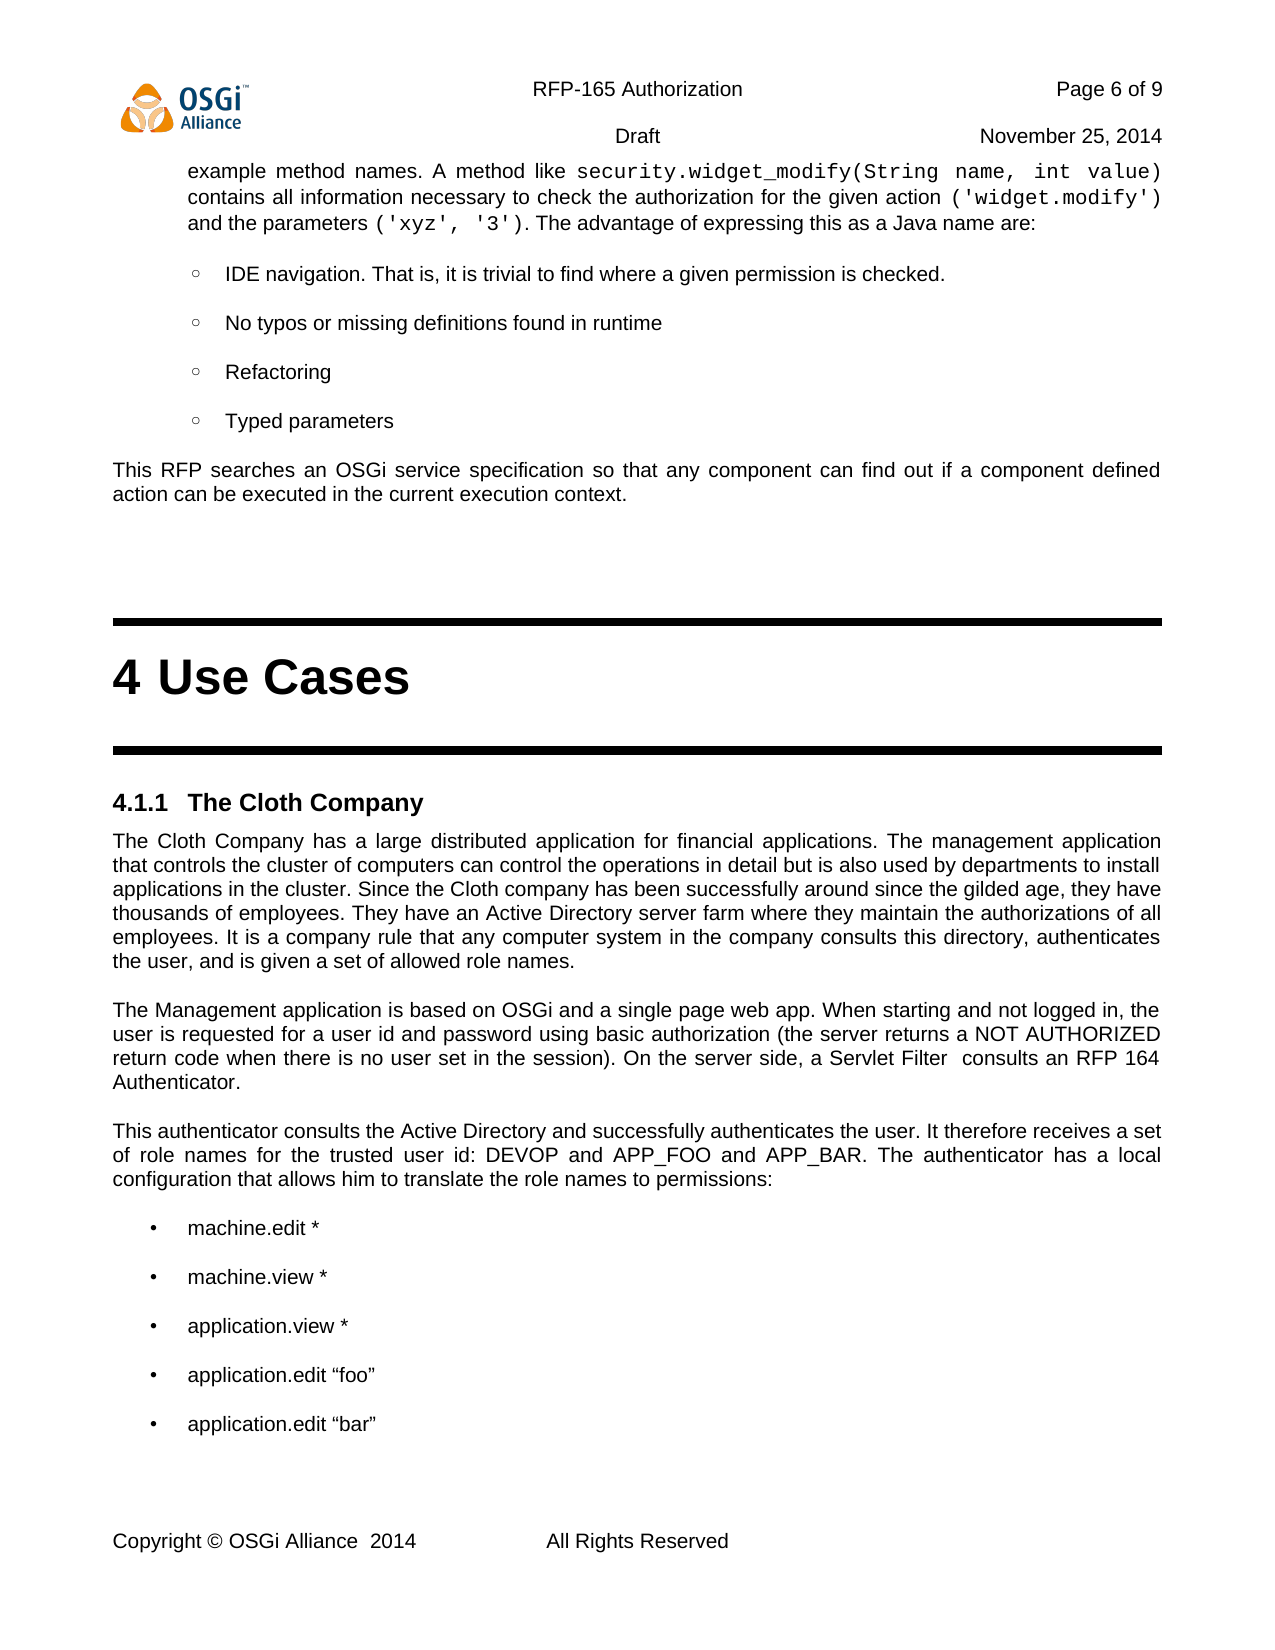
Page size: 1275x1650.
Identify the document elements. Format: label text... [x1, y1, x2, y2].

list application.view * [150, 1314, 1162, 1338]
text This RFP searches an OSGi service specification so that any component can find out if a component defined action can be executed in the current execution context. [112, 458, 1162, 506]
subtitle The Cloth Company [112, 788, 1162, 817]
list Typed parameters [187, 409, 1162, 433]
list application.edit “foo” [150, 1363, 1162, 1387]
list No typos or missing definitions found in runtime [187, 311, 1162, 334]
text The Cloth Company has a large distributed application for financial applications. The management application that controls the cluster of computers can control the operations in detail but is also used by departments to install applications in the cluster. Since the Cloth company has been successfully around since the gilded age, they have thousands of employees. They have an Active Directory server farm where they maintain the authorizations of all employees. It is a company rule that any computer system in the company consults this directory, authenticates the user, and is given a set of allowed role names. [112, 829, 1162, 973]
text This authenticator consults the Active Directory and successfully authenticates the user. It therefore receives a set of role names for the trusted user id: DEVOP and APP_FOO and APP_BAR. The authenticator has a local configuration that allows him to translate the role names to permissions: [112, 1119, 1162, 1191]
list example method names. A method like security.widget_modify(String name, int value) contains all information necessary to check the authorization for the given action ('widget.modify') and the parameters ('xyz', '3'). The advantage of expressing this as a Java name are: [150, 159, 1162, 236]
list machine.view * [150, 1265, 1162, 1289]
text The Management application is based on OSGi and a single page web app. When starting and not logged in, the user is requested for a user id and password using basic authorization (the server returns a NOT AUTHORIZED return code when there is no user set in the session). On the server side, a Servlet Filter consults an RFP 164 Authenticator. [112, 998, 1162, 1094]
list application.edit “bar” [150, 1412, 1162, 1436]
picture [113, 76, 257, 140]
list Refactoring [187, 359, 1162, 384]
subtitle Use Cases [112, 619, 1162, 755]
list IDE navigation. That is, it is trivial to find where a given permission is checked. [187, 261, 1162, 286]
list machine.edit * [150, 1216, 1162, 1240]
